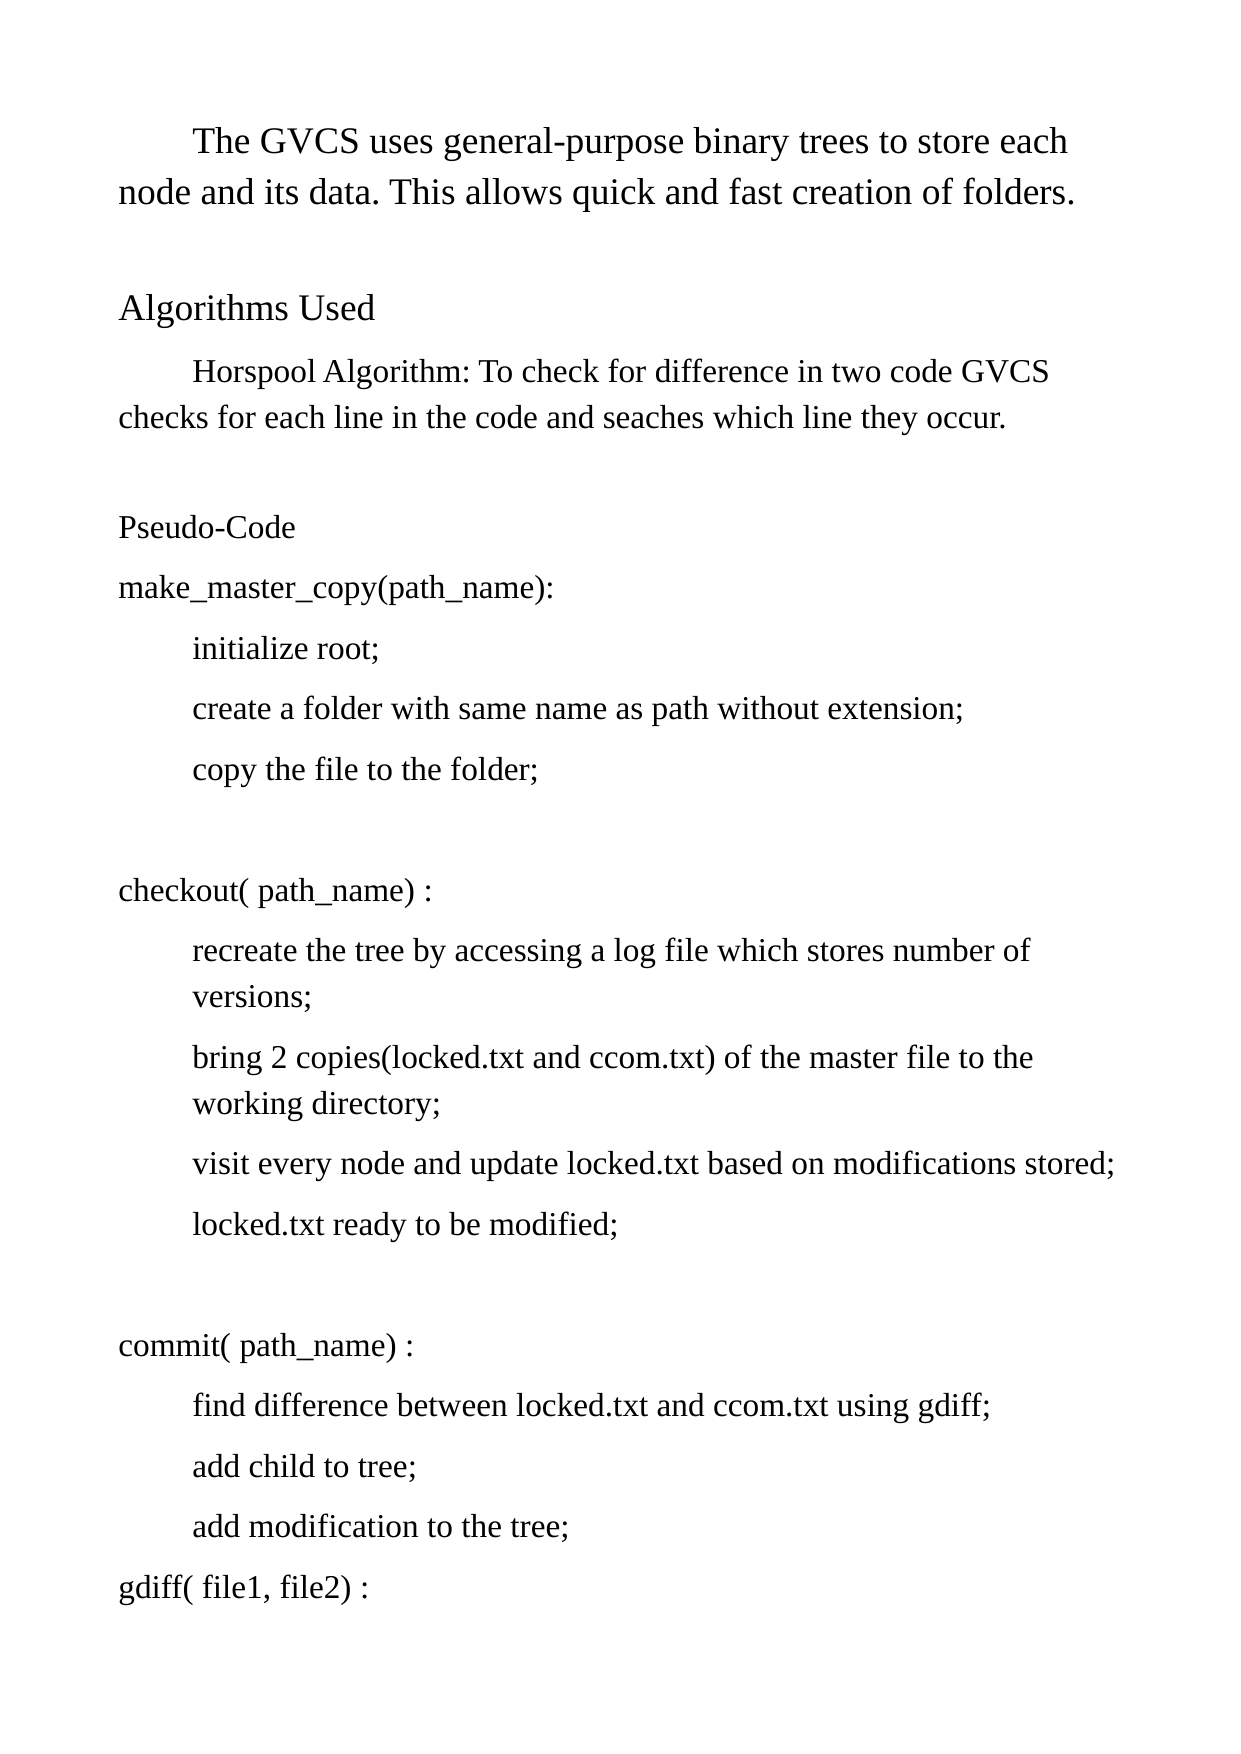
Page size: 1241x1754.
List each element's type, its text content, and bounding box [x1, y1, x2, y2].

text Pseudo-Code [118, 507, 1122, 545]
text Algorithms Used [118, 285, 1122, 328]
text bring 2 copies(locked.txt and ccom.txt) of the master file to the working directory; [118, 1037, 1122, 1121]
text gdiff( file1, file2) : [118, 1567, 1122, 1605]
text copy the file to the folder; [118, 749, 1122, 787]
text add child to tree; [118, 1446, 1122, 1484]
text locked.txt ready to be modified; [118, 1204, 1122, 1242]
text initialize root; [118, 628, 1122, 666]
text checkout( path_name) : [118, 870, 1122, 908]
text find difference between locked.txt and ccom.txt using gdiff; [118, 1386, 1122, 1424]
text visit every node and update locked.txt based on modifications stored; [118, 1143, 1122, 1182]
text add modification to the tree; [118, 1507, 1122, 1545]
text recreate the tree by accessing a log file which stores number of versions; [118, 931, 1122, 1015]
text commit( path_name) : [118, 1325, 1122, 1363]
text create a folder with same name as path without extension; [118, 688, 1122, 727]
text The GVCS uses general-purpose binary trees to store each node and its data. This allows quick and fast creation of folders. [118, 118, 1122, 213]
text Horspool Algorithm: To check for difference in two code GVCS checks for each line in the code and seaches which line they occur. [118, 351, 1122, 436]
text make_master_copy(path_name): [118, 567, 1122, 606]
